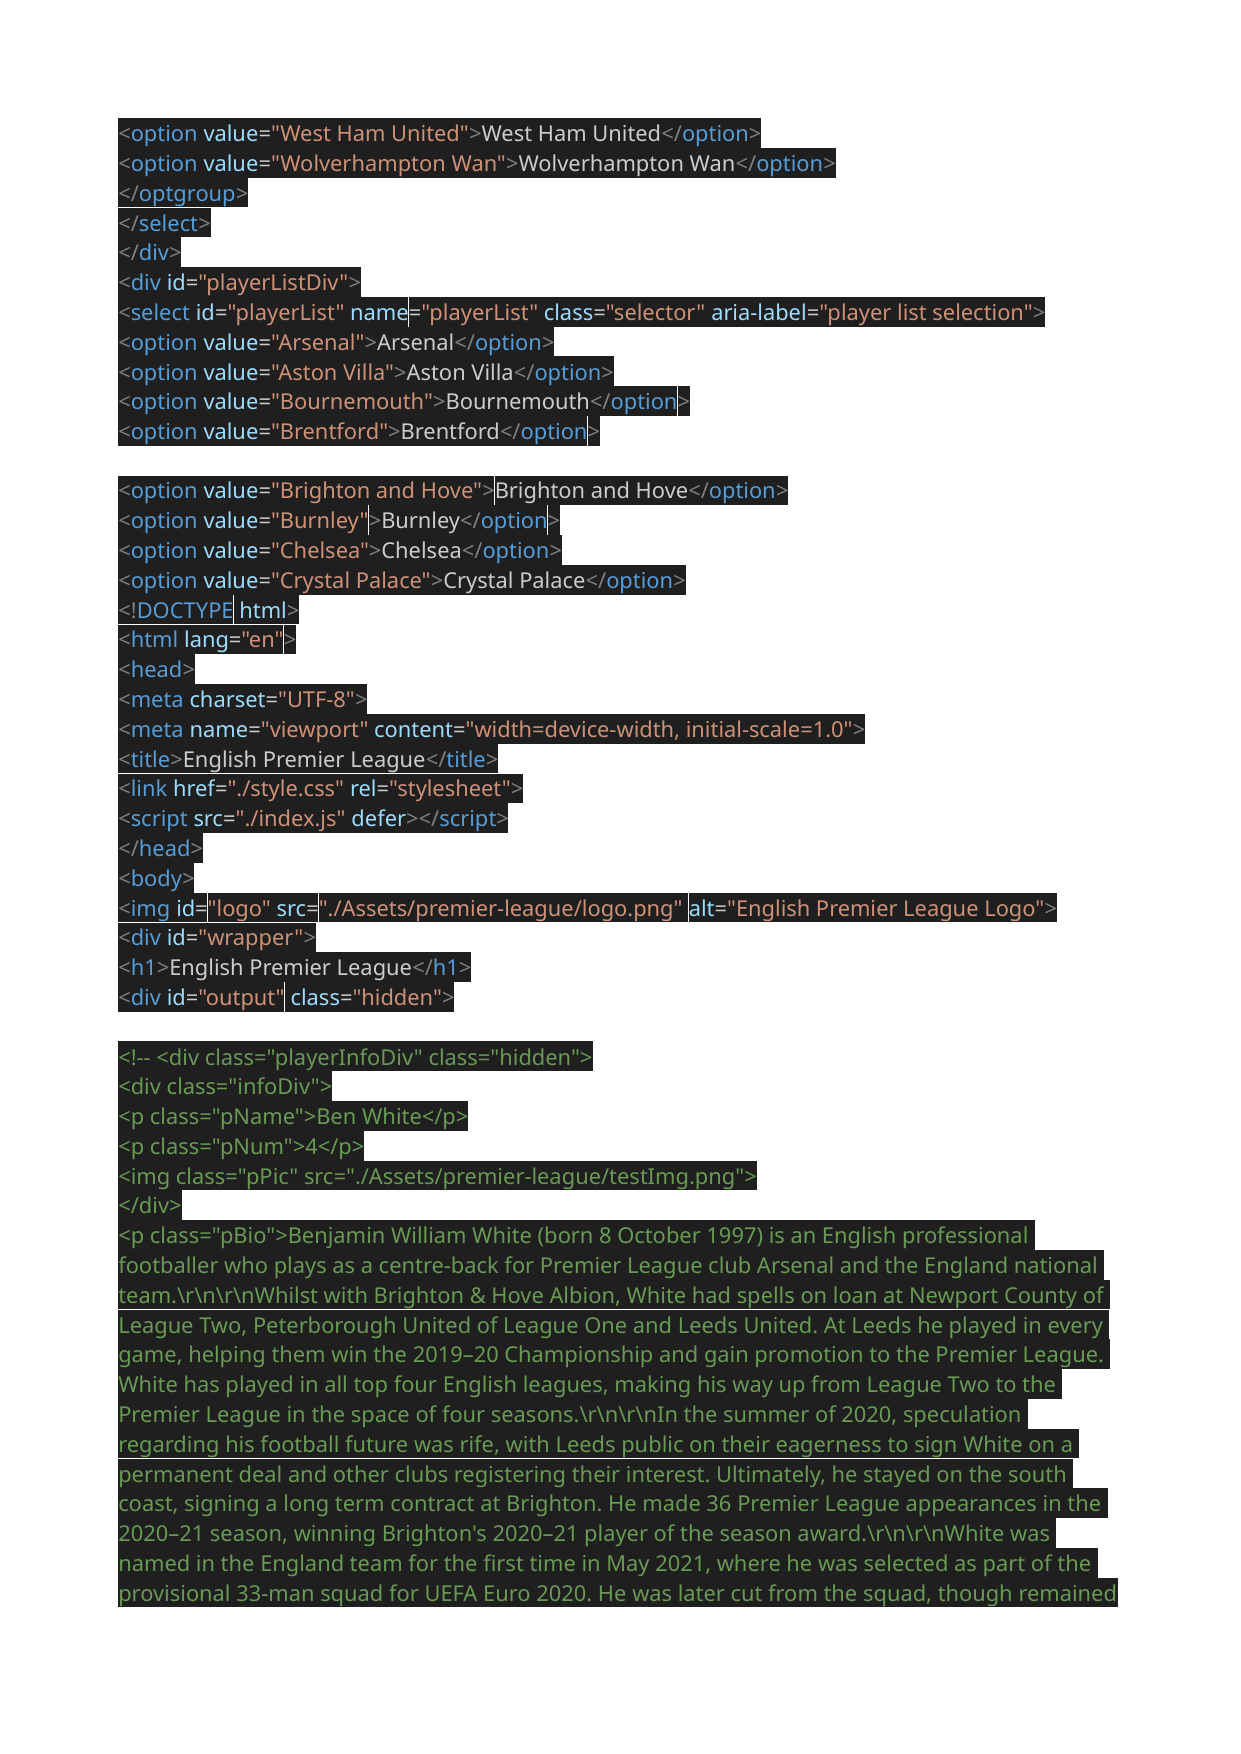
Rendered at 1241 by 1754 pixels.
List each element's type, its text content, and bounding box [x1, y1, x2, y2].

text <link href="./style.css" rel="stylesheet"> [118, 773, 1122, 803]
text <!DOCTYPE html> [118, 595, 1122, 624]
text <meta charset="UTF-8"> [118, 684, 1122, 714]
text <option value="West Ham United">West Ham United</option> [118, 118, 1122, 148]
text <h1>English Premier League</h1> [118, 952, 1122, 982]
text </div> [118, 237, 1122, 267]
text <script src="./index.js" defer></script> [118, 803, 1122, 833]
text <p class="pBio">Benjamin William White (born 8 October 1997) is an English professional footballer who plays as a centre-back for Premier League club Arsenal and the England national team.\r\n\r\nWhilst with Brighton & Hove Albion, White had spells on loan at Newport County of League Two, Peterborough United of League One and Leeds United. At Leeds he played in every game, helping them win the 2019–20 Championship and gain promotion to the Premier League. White has played in all top four English leagues, making his way up from League Two to the Premier League in the space of four seasons.\r\n\r\nIn the summer of 2020, speculation regarding his football future was rife, with Leeds public on their eagerness to sign White on a permanent deal and other clubs registering their interest. Ultimately, he stayed on the south coast, signing a long term contract at Brighton. He made 36 Premier League appearances in the 2020–21 season, winning Brighton's 2020–21 player of the season award.\r\n\r\nWhite was named in the England team for the first time in May 2021, where he was selected as part of the provisional 33-man squad for UEFA Euro 2020. He was later cut from the squad, though remained [118, 1220, 1122, 1607]
text <body> [118, 863, 1122, 893]
text <div class="infoDiv"> [118, 1071, 1122, 1101]
text <head> [118, 654, 1122, 684]
text <option value="Burnley">Burnley</option> [118, 505, 1122, 535]
text <div id="playerListDiv"> [118, 267, 1122, 297]
text <option value="Aston Villa">Aston Villa</option> [118, 356, 1122, 386]
text <img id="logo" src="./Assets/premier-league/logo.png" alt="English Premier League Logo"> [118, 893, 1122, 922]
text </optgroup> [118, 178, 1122, 207]
text <title>English Premier League</title> [118, 744, 1122, 773]
text <div id="wrapper"> [118, 922, 1122, 952]
text <option value="Crystal Palace">Crystal Palace</option> [118, 565, 1122, 595]
text <option value="Brentford">Brentford</option> [118, 416, 1122, 446]
text <option value="Brighton and Hove">Brighton and Hove</option> [118, 476, 1122, 505]
text <select id="playerList" name="playerList" class="selector" aria-label="player list selection"> [118, 297, 1122, 327]
text <option value="Wolverhampton Wan">Wolverhampton Wan</option> [118, 148, 1122, 178]
text <p class="pNum">4</p> [118, 1131, 1122, 1161]
text </select> [118, 207, 1122, 237]
text <!-- <div class="playerInfoDiv" class="hidden"> [118, 1041, 1122, 1071]
text </head> [118, 833, 1122, 863]
text <html lang="en"> [118, 624, 1122, 654]
text <option value="Arsenal">Arsenal</option> [118, 327, 1122, 356]
text <p class="pName">Ben White</p> [118, 1101, 1122, 1131]
text <option value="Chelsea">Chelsea</option> [118, 535, 1122, 565]
text <option value="Bournemouth">Bournemouth</option> [118, 386, 1122, 416]
text <div id="output" class="hidden"> [118, 982, 1122, 1012]
text </div> [118, 1190, 1122, 1220]
text <meta name="viewport" content="width=device-width, initial-scale=1.0"> [118, 714, 1122, 744]
text <img class="pPic" src="./Assets/premier-league/testImg.png"> [118, 1161, 1122, 1190]
